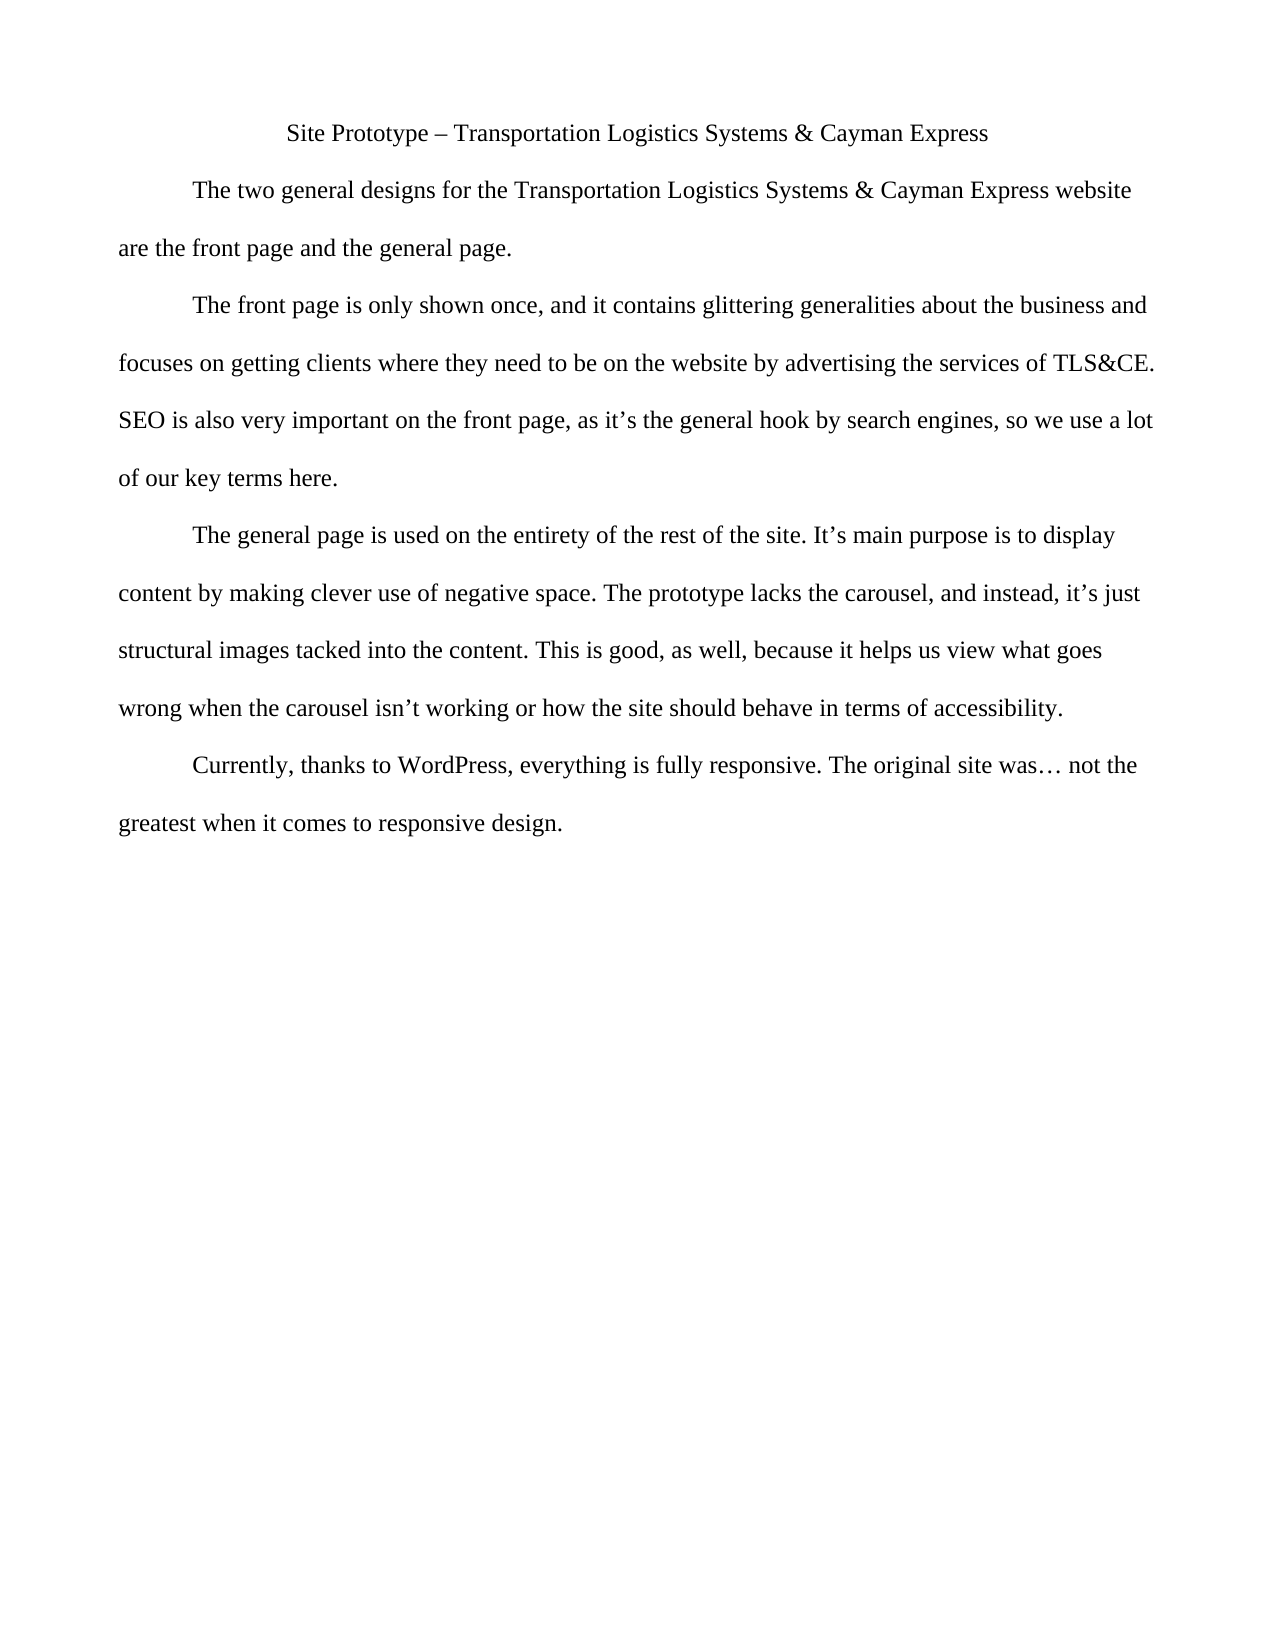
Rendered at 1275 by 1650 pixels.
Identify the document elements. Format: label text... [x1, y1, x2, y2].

text The general page is used on the entirety of the rest of the site. It’s main purpose is to display content by making clever use of negative space. The prototype lacks the carousel, and instead, it’s just structural images tacked into the content. This is good, as well, because it helps us view what goes wrong when the carousel isn’t working or how the site should behave in terms of accessibility. [118, 521, 1157, 722]
text The front page is only shown once, and it contains glittering generalities about the business and focuses on getting clients where they need to be on the website by advertising the services of TLS&CE. SEO is also very important on the front page, as it’s the general hook by search engines, so we use a lot of our key terms here. [118, 291, 1157, 492]
text The two general designs for the Transportation Logistics Systems & Cayman Express website are the front page and the general page. [118, 176, 1157, 262]
text Site Prototype – Transportation Logistics Systems & Cayman Express [118, 118, 1157, 147]
text Currently, thanks to WordPress, everything is fully responsive. The original site was… not the greatest when it comes to responsive design. [118, 751, 1157, 837]
